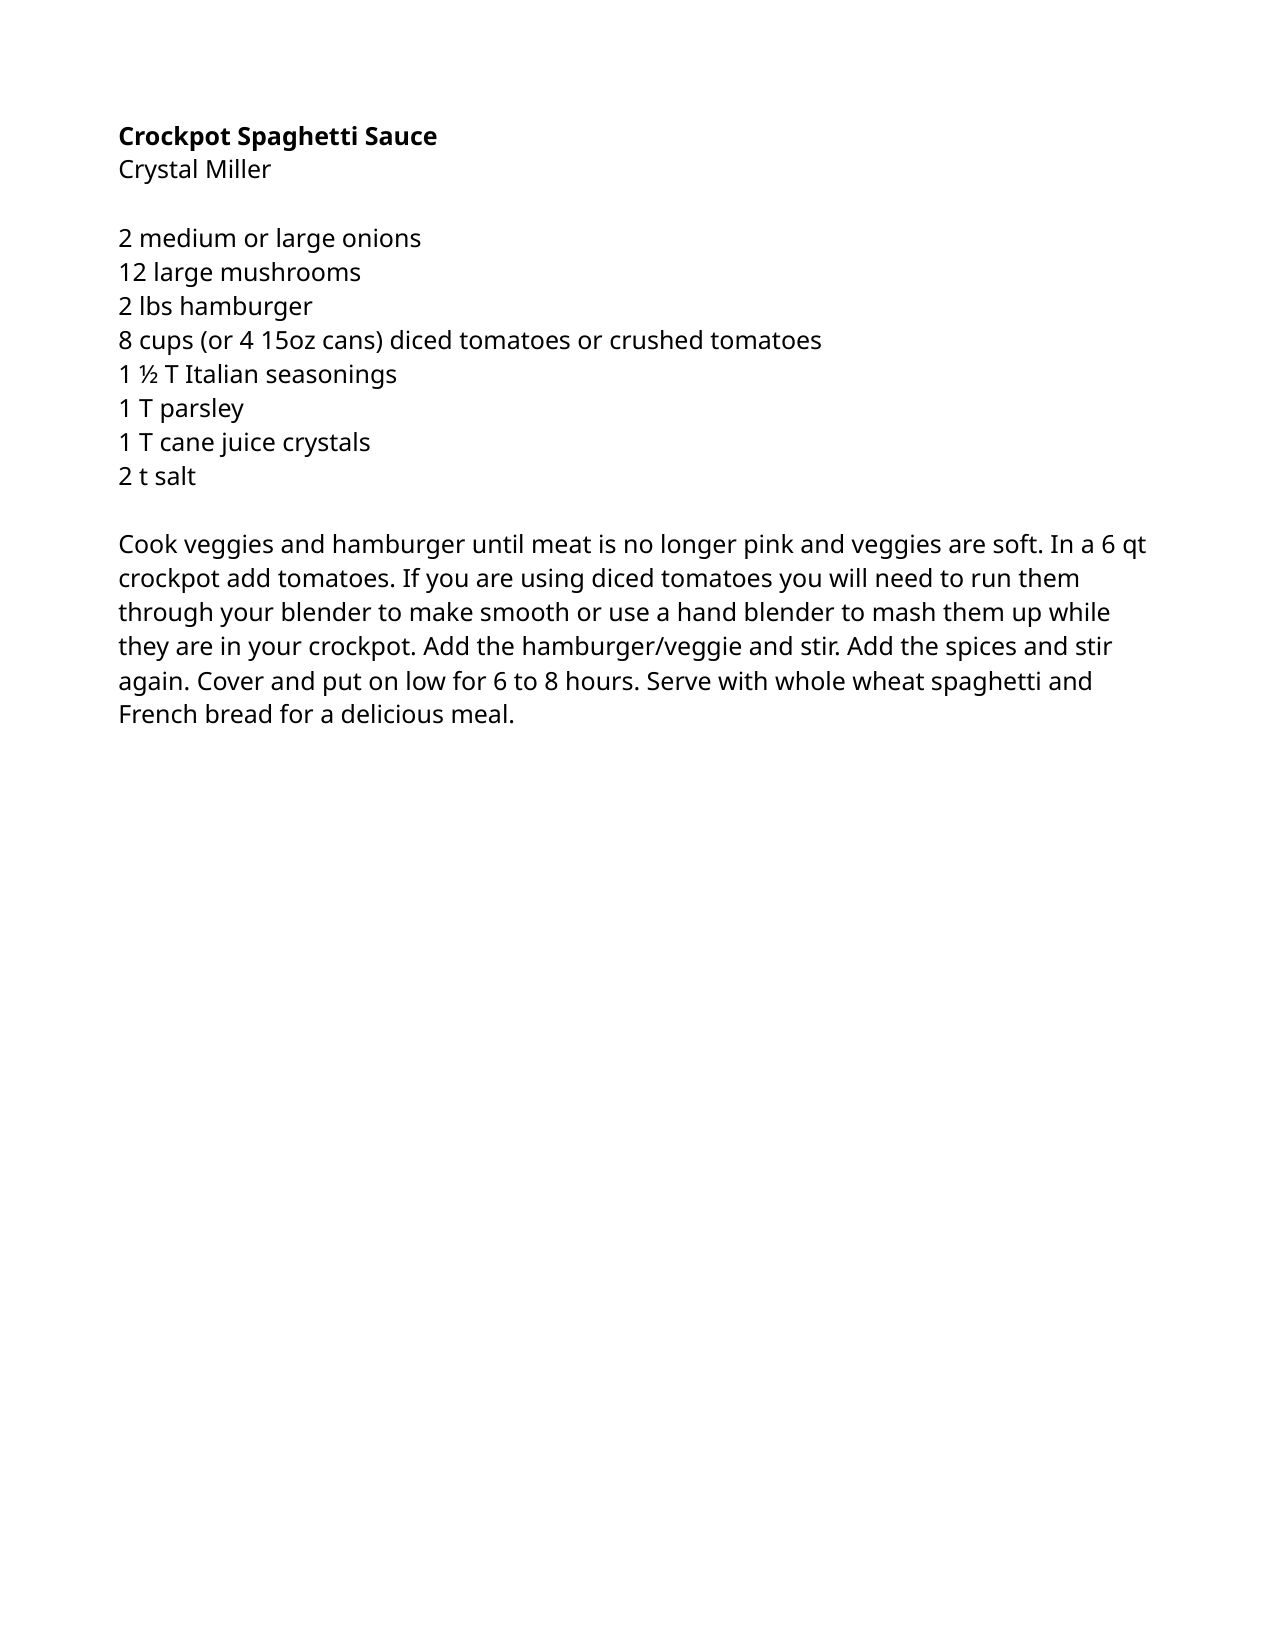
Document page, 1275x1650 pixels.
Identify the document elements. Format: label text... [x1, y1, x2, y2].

text 12 large mushrooms [118, 254, 1157, 288]
text 2 t salt [118, 459, 1157, 493]
text Cook veggies and hamburger until meat is no longer pink and veggies are soft. In a 6 qt crockpot add tomatoes. If you are using diced tomatoes you will need to run them through your blender to make smooth or use a hand blender to mash them up while they are in your crockpot. Add the hamburger/veggie and stir. Add the spices and stir again. Cover and put on low for 6 to 8 hours. Serve with whole wheat spaghetti and French bread for a delicious meal. [118, 527, 1157, 731]
text 8 cups (or 4 15oz cans) diced tomatoes or crushed tomatoes [118, 322, 1157, 357]
text 1 T parsley [118, 391, 1157, 425]
text 2 lbs hamburger [118, 288, 1157, 322]
text 2 medium or large onions [118, 220, 1157, 254]
text Crystal Miller [118, 152, 1157, 186]
text 1 ½ T Italian seasonings [118, 357, 1157, 391]
text Crockpot Spaghetti Sauce [118, 118, 1157, 152]
text 1 T cane juice crystals [118, 425, 1157, 459]
